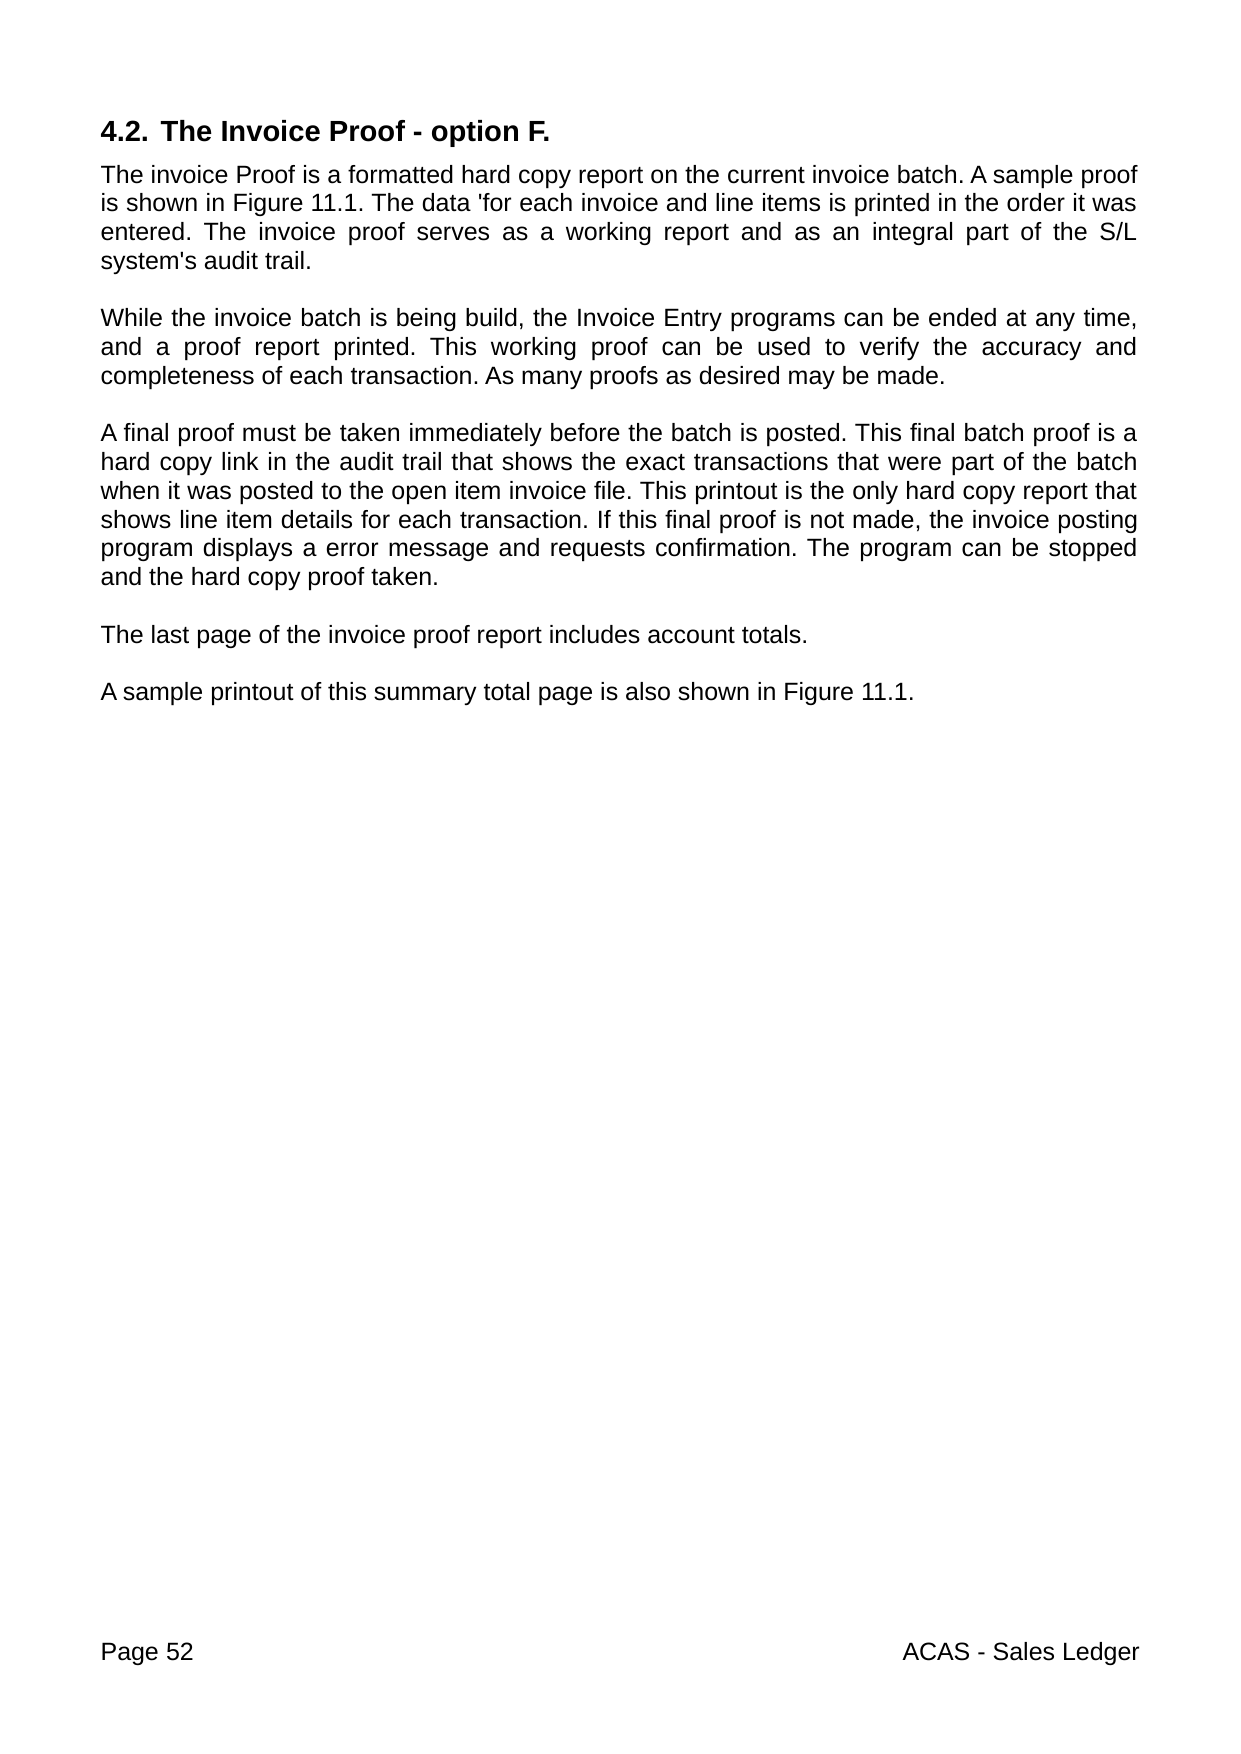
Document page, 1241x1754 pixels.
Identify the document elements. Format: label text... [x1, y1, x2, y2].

text A sample printout of this summary total page is also shown in Figure 11.1. [100, 677, 1140, 706]
text A final proof must be taken immediately before the batch is posted. This final batch proof is a hard copy link in the audit trail that shows the exact transactions that were part of the batch when it was posted to the open item invoice file. This printout is the only hard copy report that shows line item details for each transaction. If this final proof is not made, the invoice posting program displays a error message and requests confirmation. The program can be stopped and the hard copy proof taken. [100, 418, 1140, 591]
text While the invoice batch is being build, the Invoice Entry programs can be ended at any time, and a proof report printed. This working proof can be used to verify the accuracy and completeness of each transaction. As many proofs as desired may be made. [100, 303, 1140, 389]
text The last page of the invoice proof report includes account totals. [100, 619, 1140, 648]
text The invoice Proof is a formatted hard copy report on the current invoice batch. A sample proof is shown in Figure 11.1. The data 'for each invoice and line items is printed in the order it was entered. The invoice proof serves as a working report and as an integral part of the S/L system's audit trail. [100, 159, 1140, 274]
subtitle The Invoice Proof - option F. [100, 113, 1140, 147]
